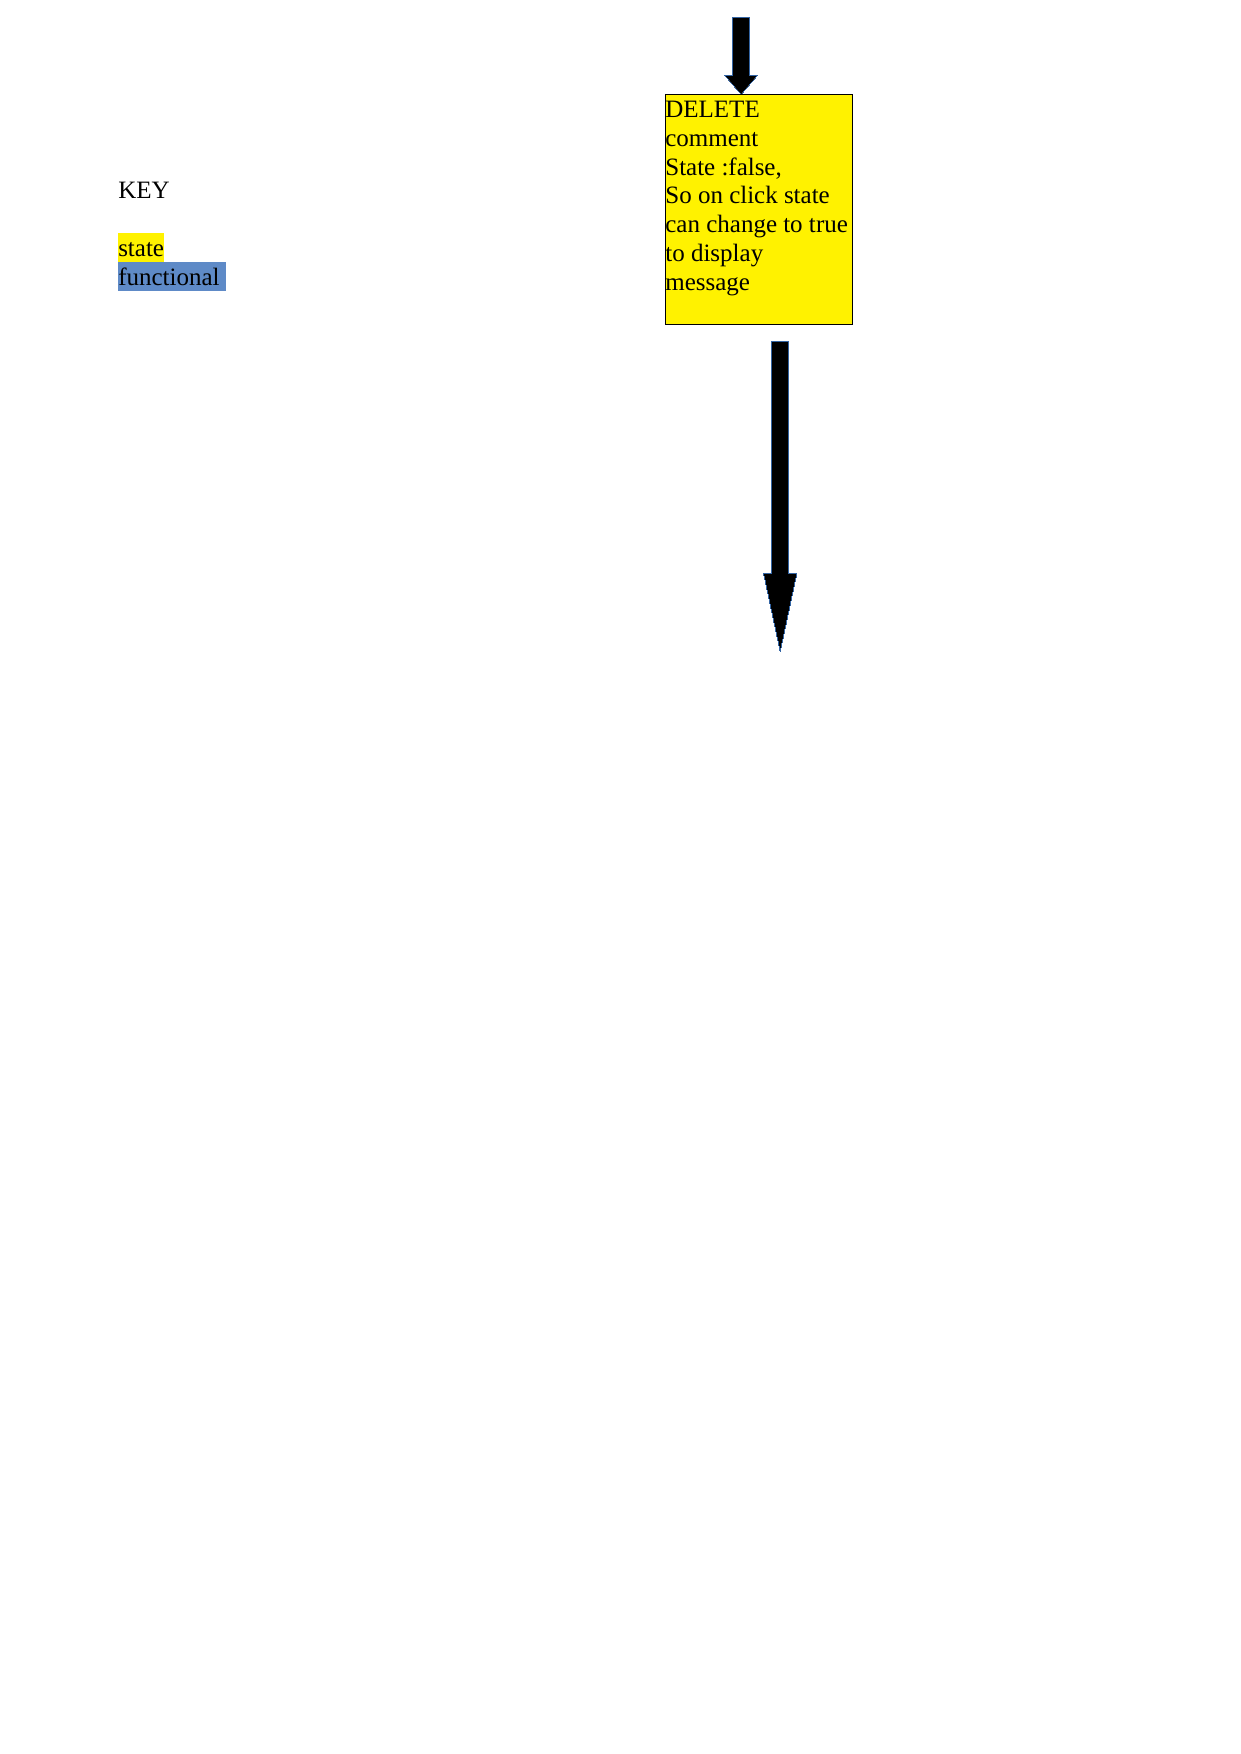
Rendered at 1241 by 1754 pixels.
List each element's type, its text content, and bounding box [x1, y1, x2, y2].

text [853, 233, 1122, 262]
text KEY [118, 176, 665, 204]
text [853, 262, 1122, 291]
text [853, 176, 1122, 204]
text functional [118, 262, 665, 291]
text state [118, 233, 665, 262]
